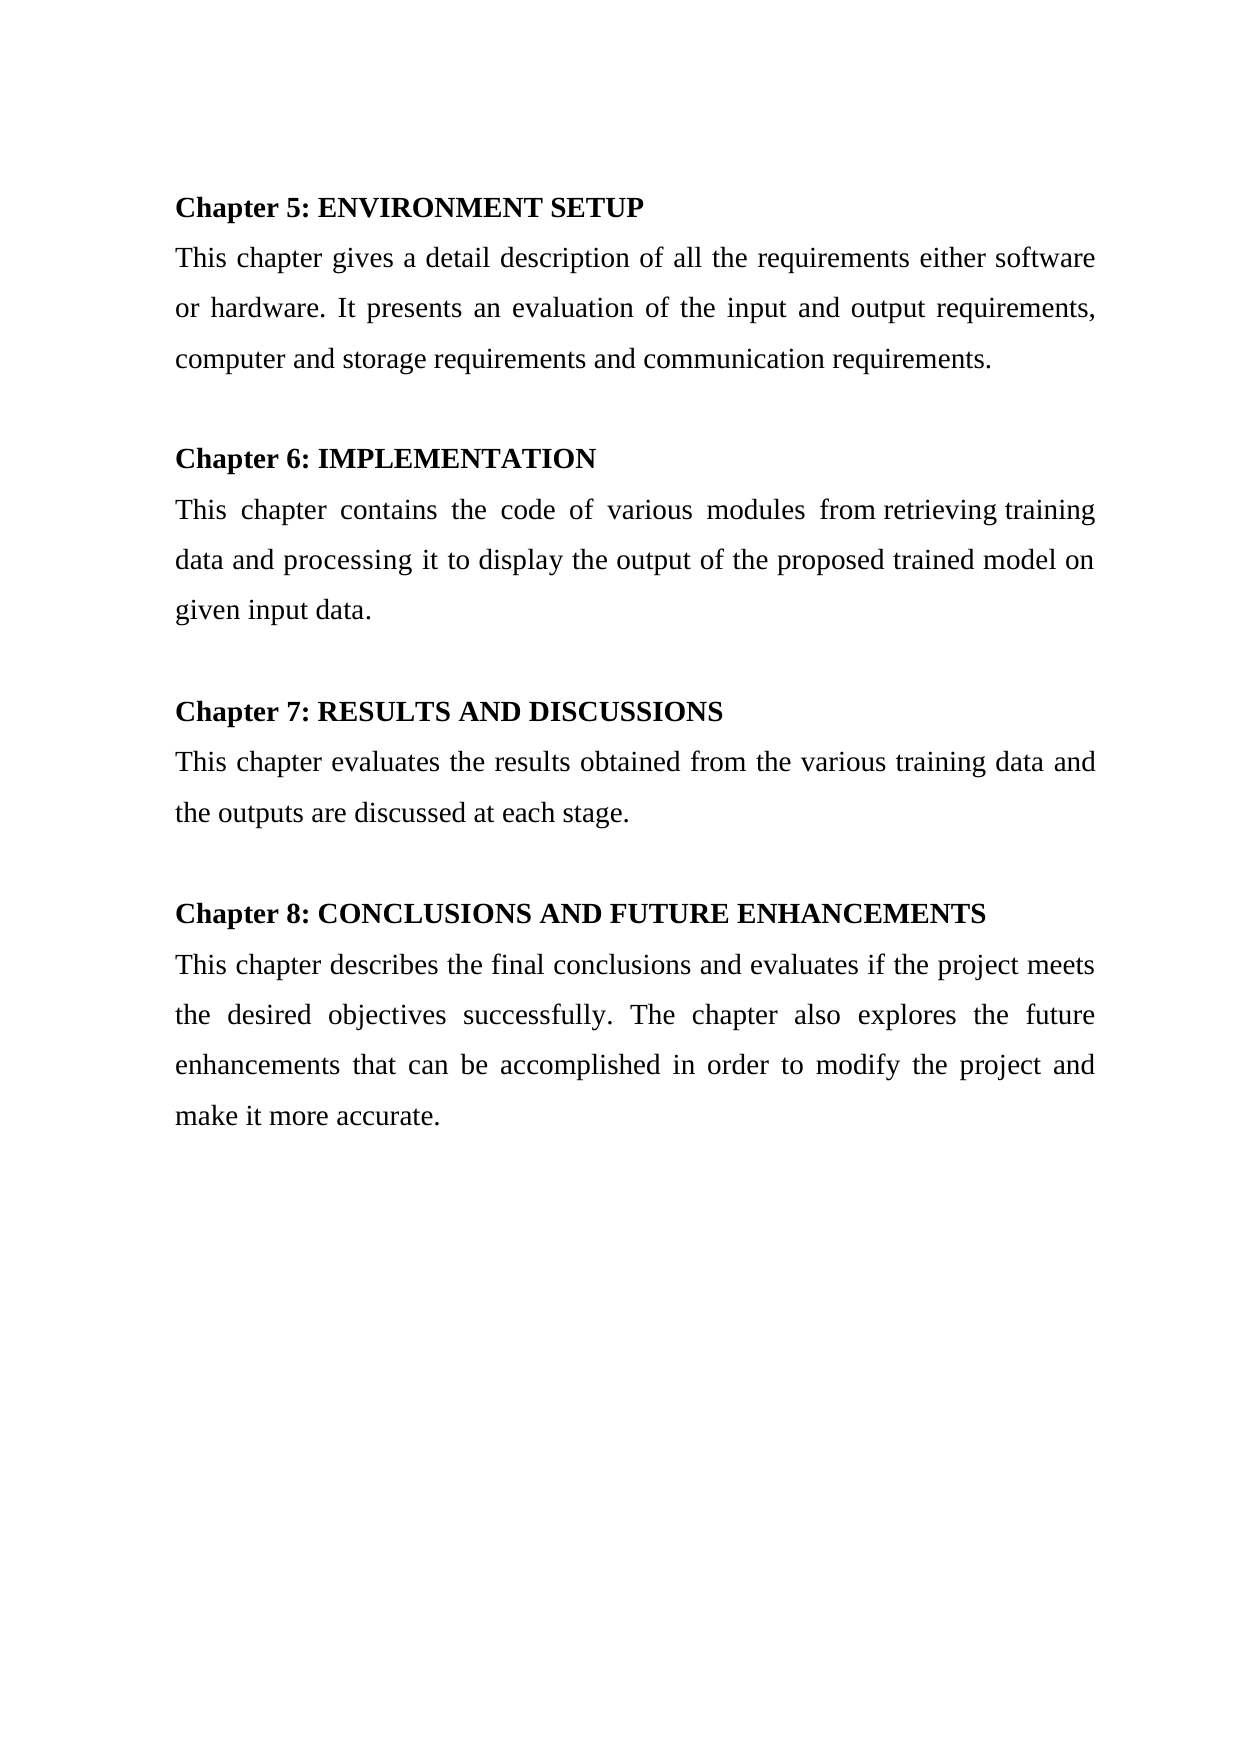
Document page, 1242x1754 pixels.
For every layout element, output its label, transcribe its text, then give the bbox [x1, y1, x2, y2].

text This chapter describes the final conclusions and evaluates if the project meets the desired objectives successfully. The chapter also explores the future enhancements that can be accomplished in order to modify the project and make it more accurate. [175, 947, 1096, 1131]
text This chapter evaluates the results obtained from the various training data and the outputs are discussed at each stage. [175, 744, 1096, 828]
text This chapter contains the code of various modules from retrieving training data and processing it to display the output of the proposed trained model on given input data. [175, 492, 1096, 626]
text This chapter gives a detail description of all the requirements either software or hardware. It presents an evaluation of the input and output requirements, computer and storage requirements and communication requirements. [175, 240, 1096, 374]
text Chapter 8: CONCLUSIONS AND FUTURE ENHANCEMENTS [175, 897, 1104, 930]
text Chapter 5: ENVIRONMENT SETUP [175, 190, 1104, 223]
text Chapter 7: RESULTS AND DISCUSSIONS [175, 694, 1104, 728]
text Chapter 6: IMPLEMENTATION [175, 441, 1104, 475]
